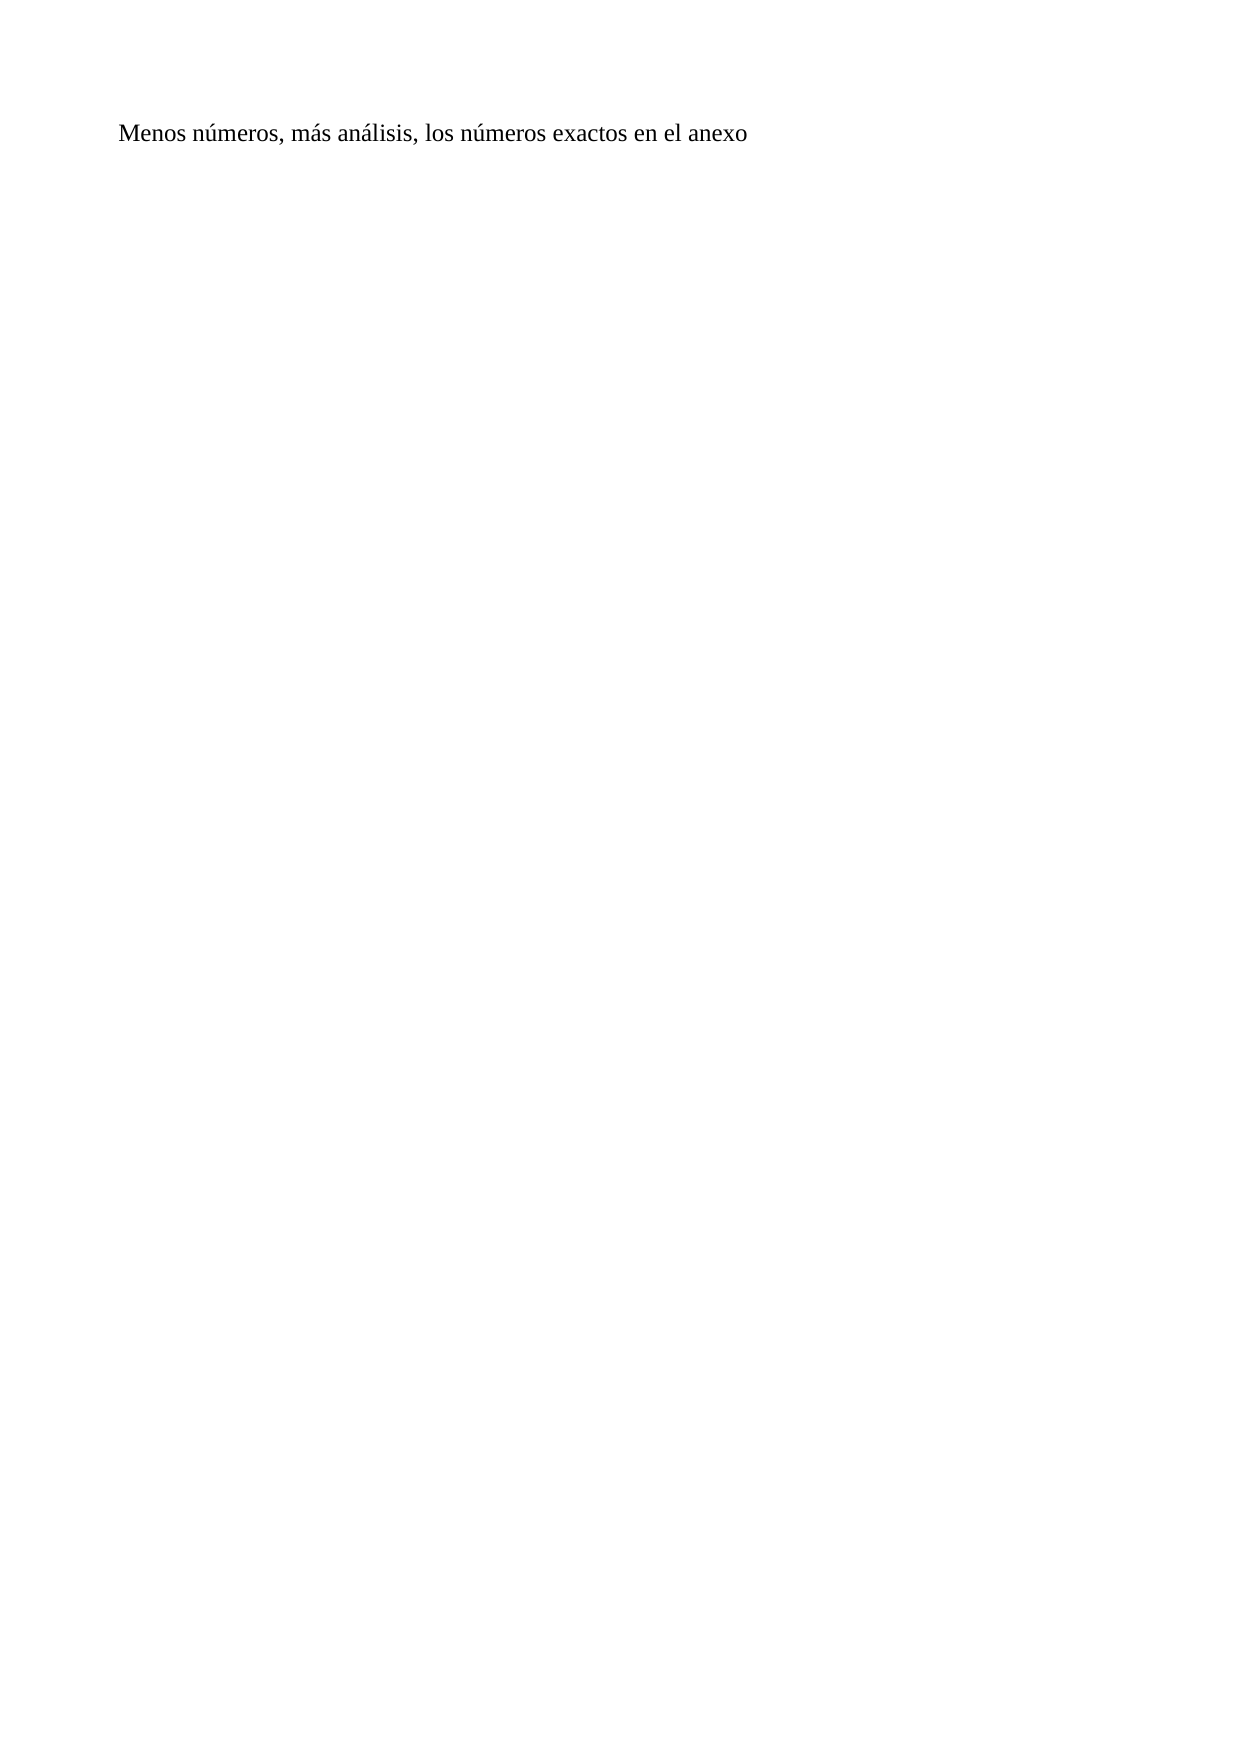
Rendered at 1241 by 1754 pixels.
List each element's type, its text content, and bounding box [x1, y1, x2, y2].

text Menos números, más análisis, los números exactos en el anexo [118, 118, 1122, 147]
